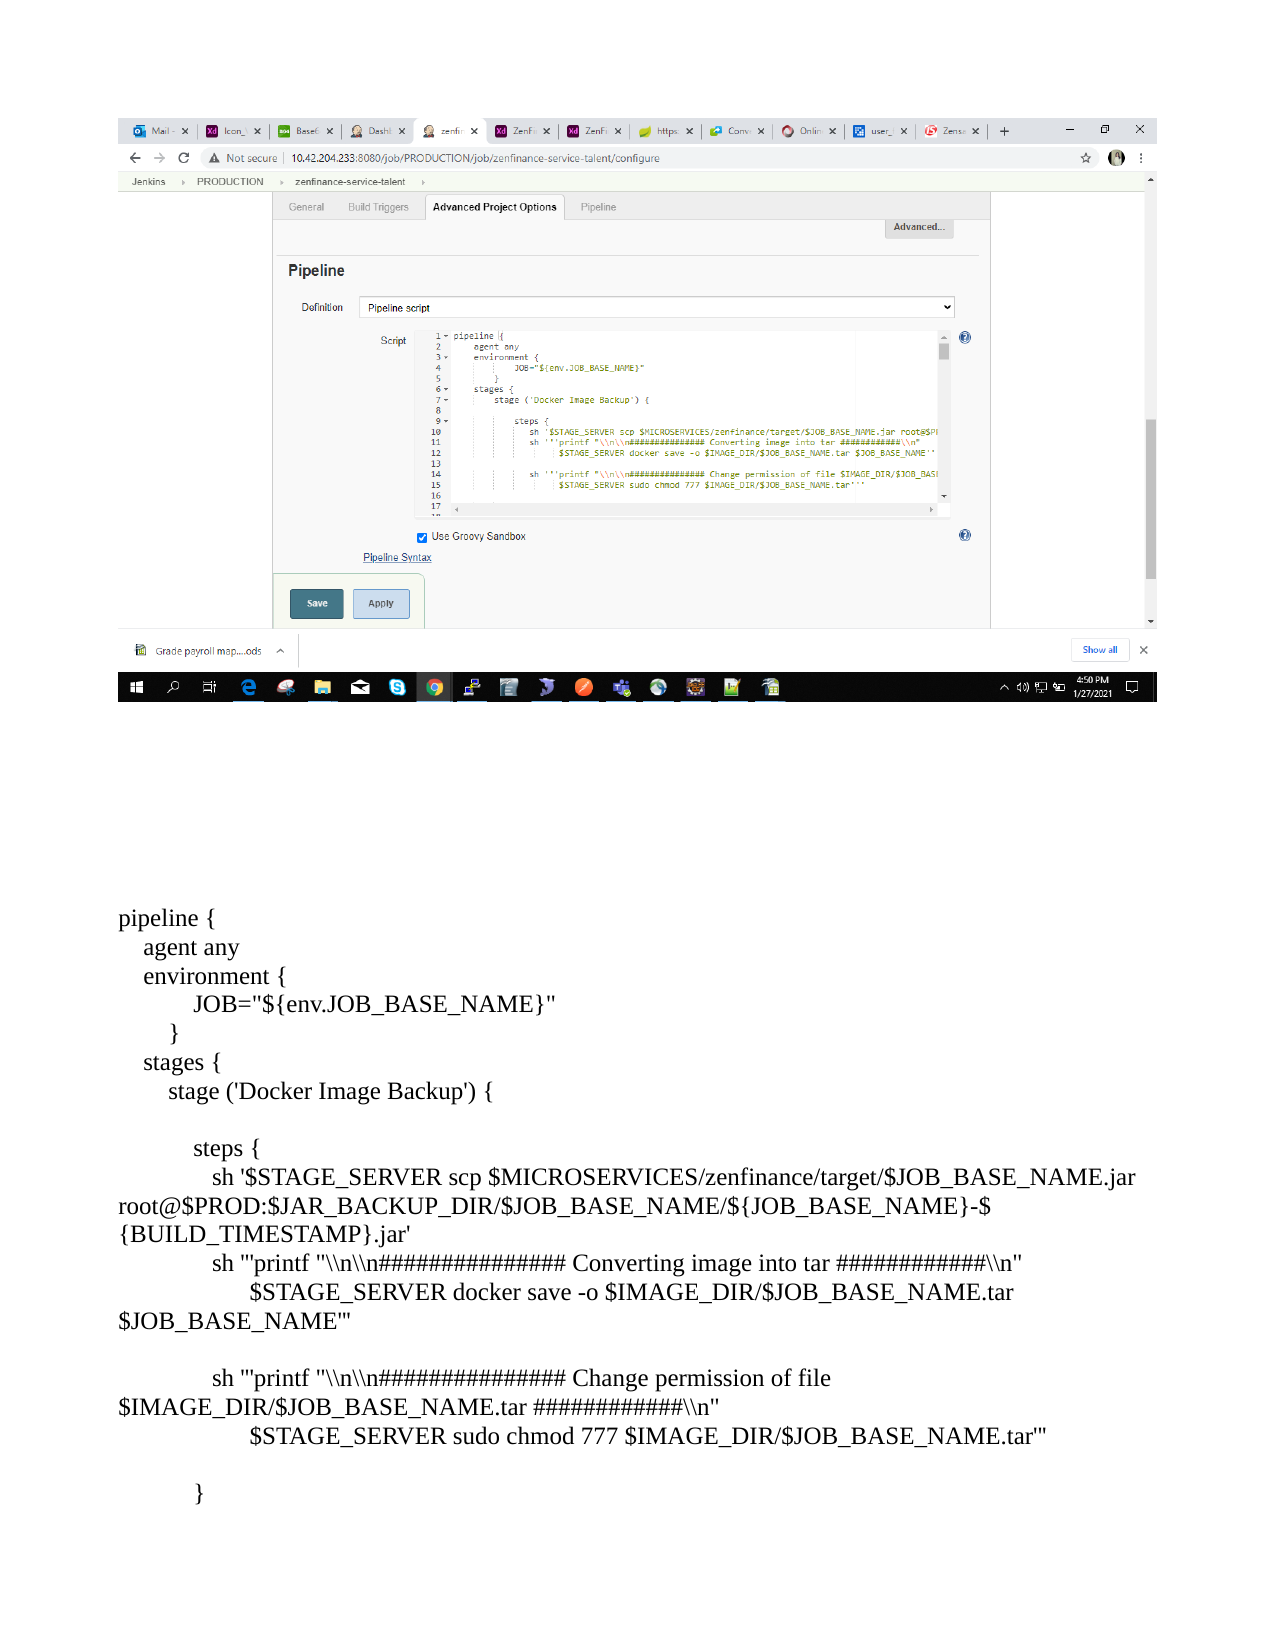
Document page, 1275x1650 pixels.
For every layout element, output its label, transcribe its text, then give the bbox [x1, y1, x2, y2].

text JOB="${env.JOB_BASE_NAME}" [118, 989, 1157, 1018]
text steps { [118, 1133, 1157, 1162]
text sh '''printf "\\n\\n############### Change permission of file $IMAGE_DIR/$JOB_BASE_NAME.tar ############\\n" [118, 1363, 1157, 1421]
text $STAGE_SERVER sudo chmod 777 $IMAGE_DIR/$JOB_BASE_NAME.tar''' [118, 1421, 1157, 1449]
text sh '''printf "\\n\\n############### Converting image into tar ############\\n" [118, 1248, 1157, 1277]
text stage ('Docker Image Backup') { [118, 1076, 1157, 1104]
text } [118, 1478, 1157, 1507]
text pipeline { [118, 903, 1157, 932]
text environment { [118, 961, 1157, 989]
text } [118, 1018, 1157, 1047]
text sh '$STAGE_SERVER scp $MICROSERVICES/zenfinance/target/$JOB_BASE_NAME.jar root@$PROD:$JAR_BACKUP_DIR/$JOB_BASE_NAME/${JOB_BASE_NAME}-${BUILD_TIMESTAMP}.jar' [118, 1162, 1157, 1248]
text $STAGE_SERVER docker save -o $IMAGE_DIR/$JOB_BASE_NAME.tar $JOB_BASE_NAME''' [118, 1277, 1157, 1334]
text agent any [118, 932, 1157, 961]
picture [118, 118, 1157, 702]
text stages { [118, 1047, 1157, 1076]
